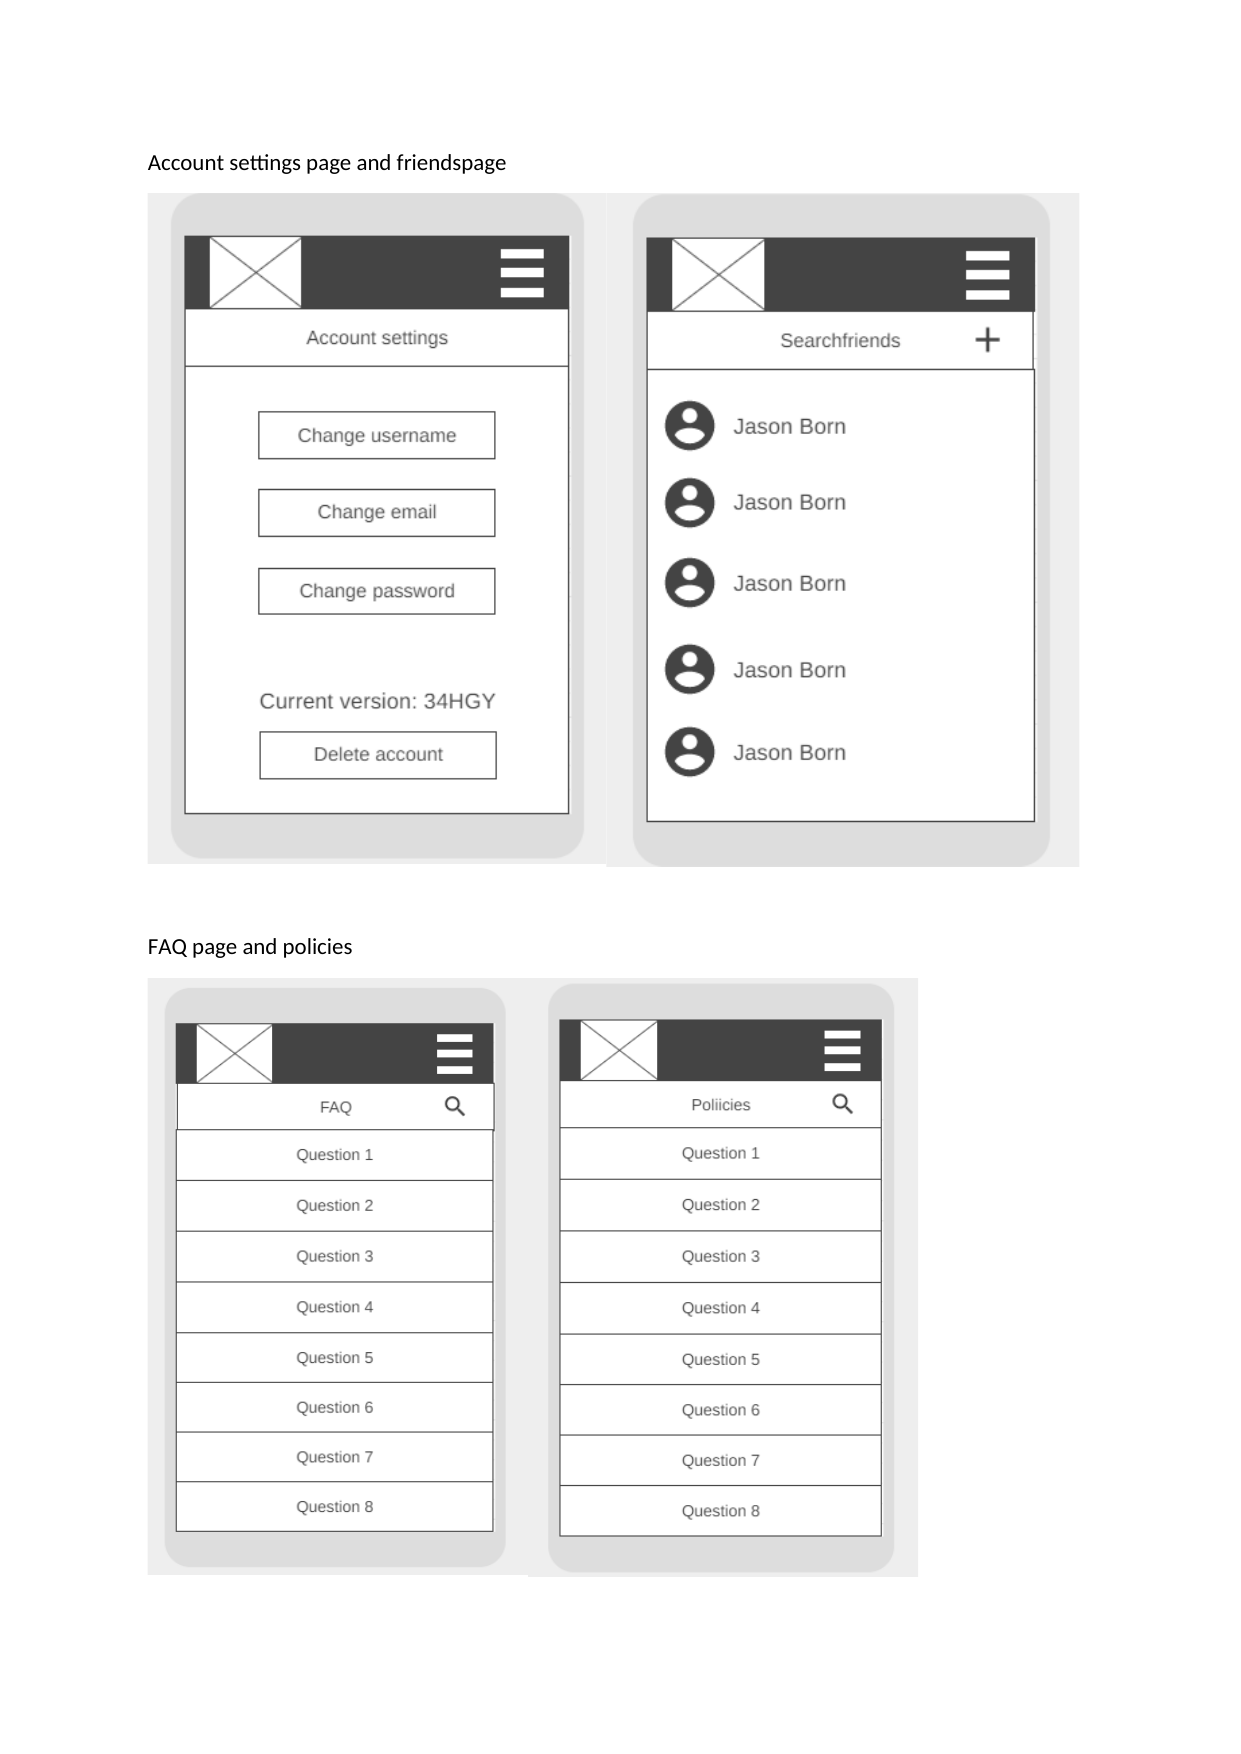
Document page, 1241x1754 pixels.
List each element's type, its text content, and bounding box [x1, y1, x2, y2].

text FAQ page and policies [148, 932, 1093, 960]
text Account settings page and friendspage [148, 148, 1093, 176]
